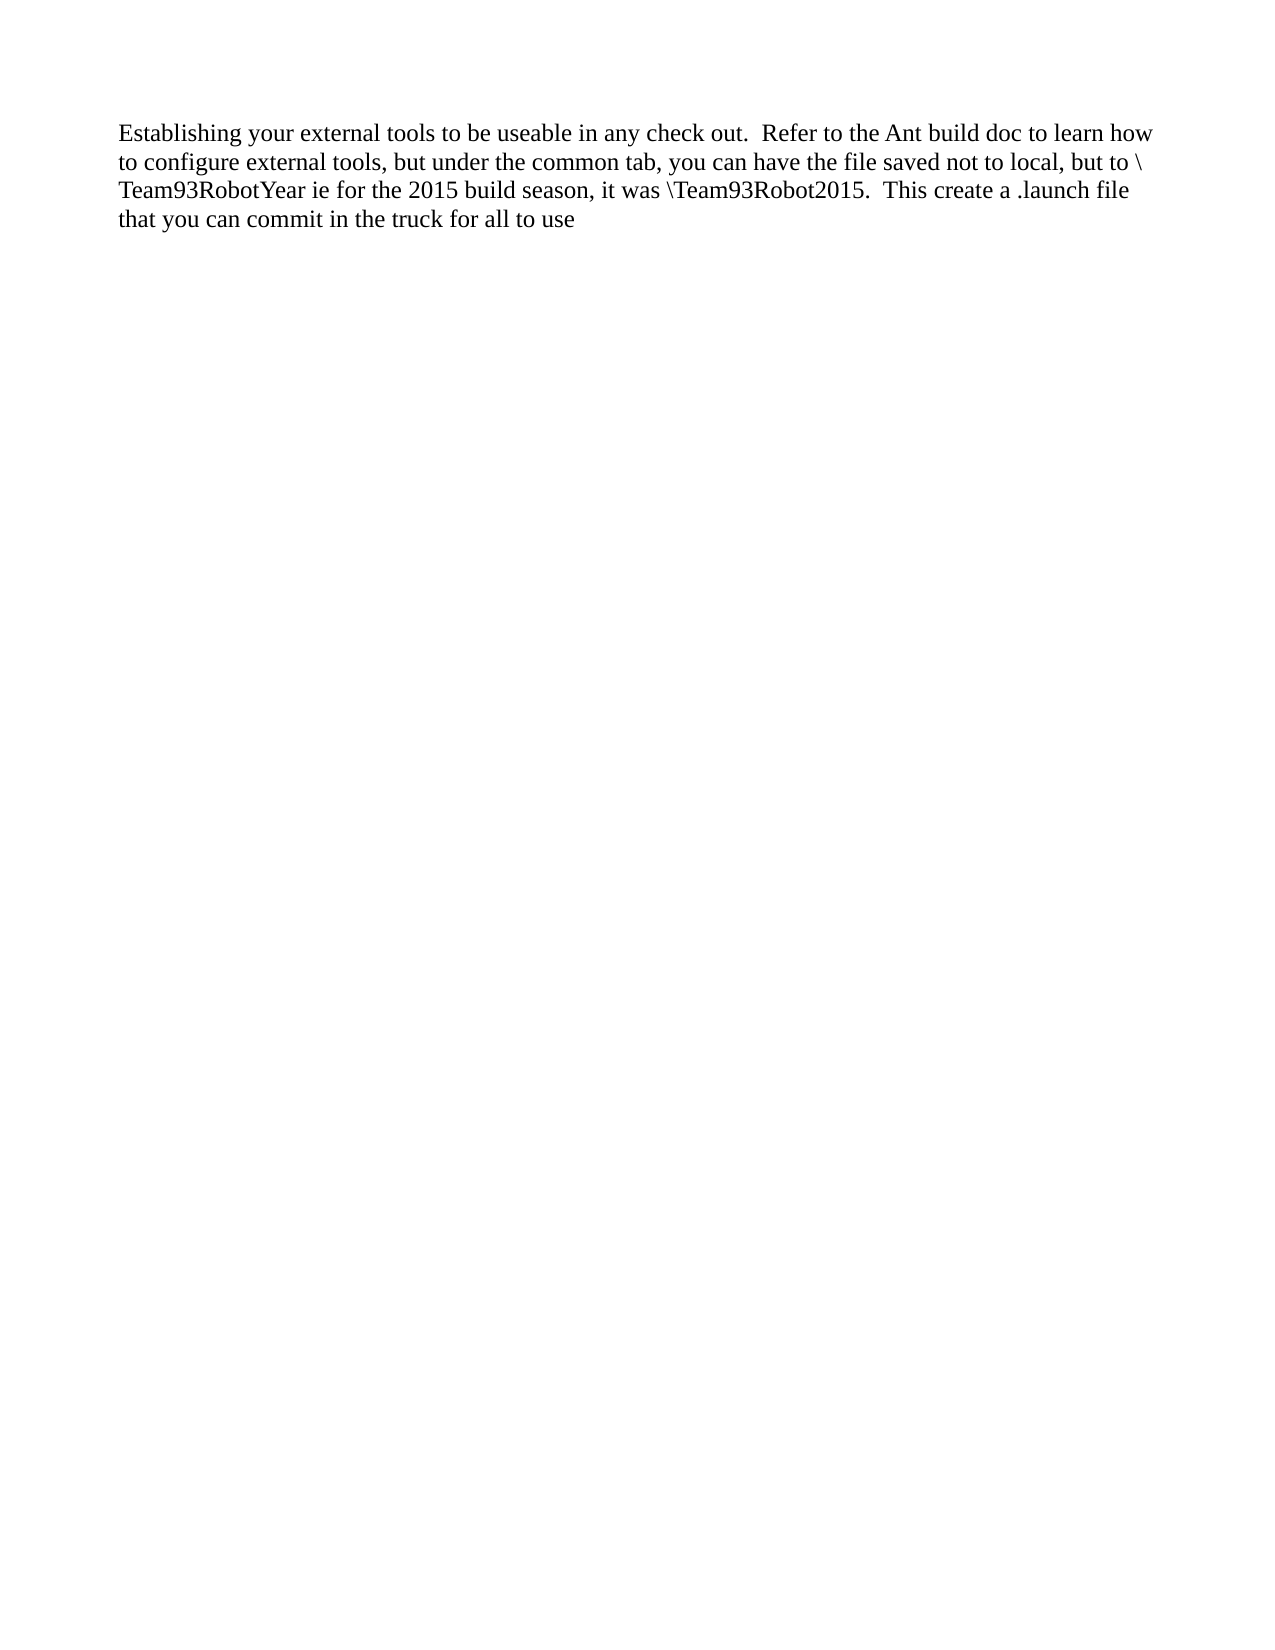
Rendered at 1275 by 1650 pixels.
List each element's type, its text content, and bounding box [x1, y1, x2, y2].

text Establishing your external tools to be useable in any check out. Refer to the Ant build doc to learn how to configure external tools, but under the common tab, you can have the file saved not to local, but to \Team93RobotYear ie for the 2015 build season, it was \Team93Robot2015. This create a .launch file that you can commit in the truck for all to use [118, 118, 1157, 233]
